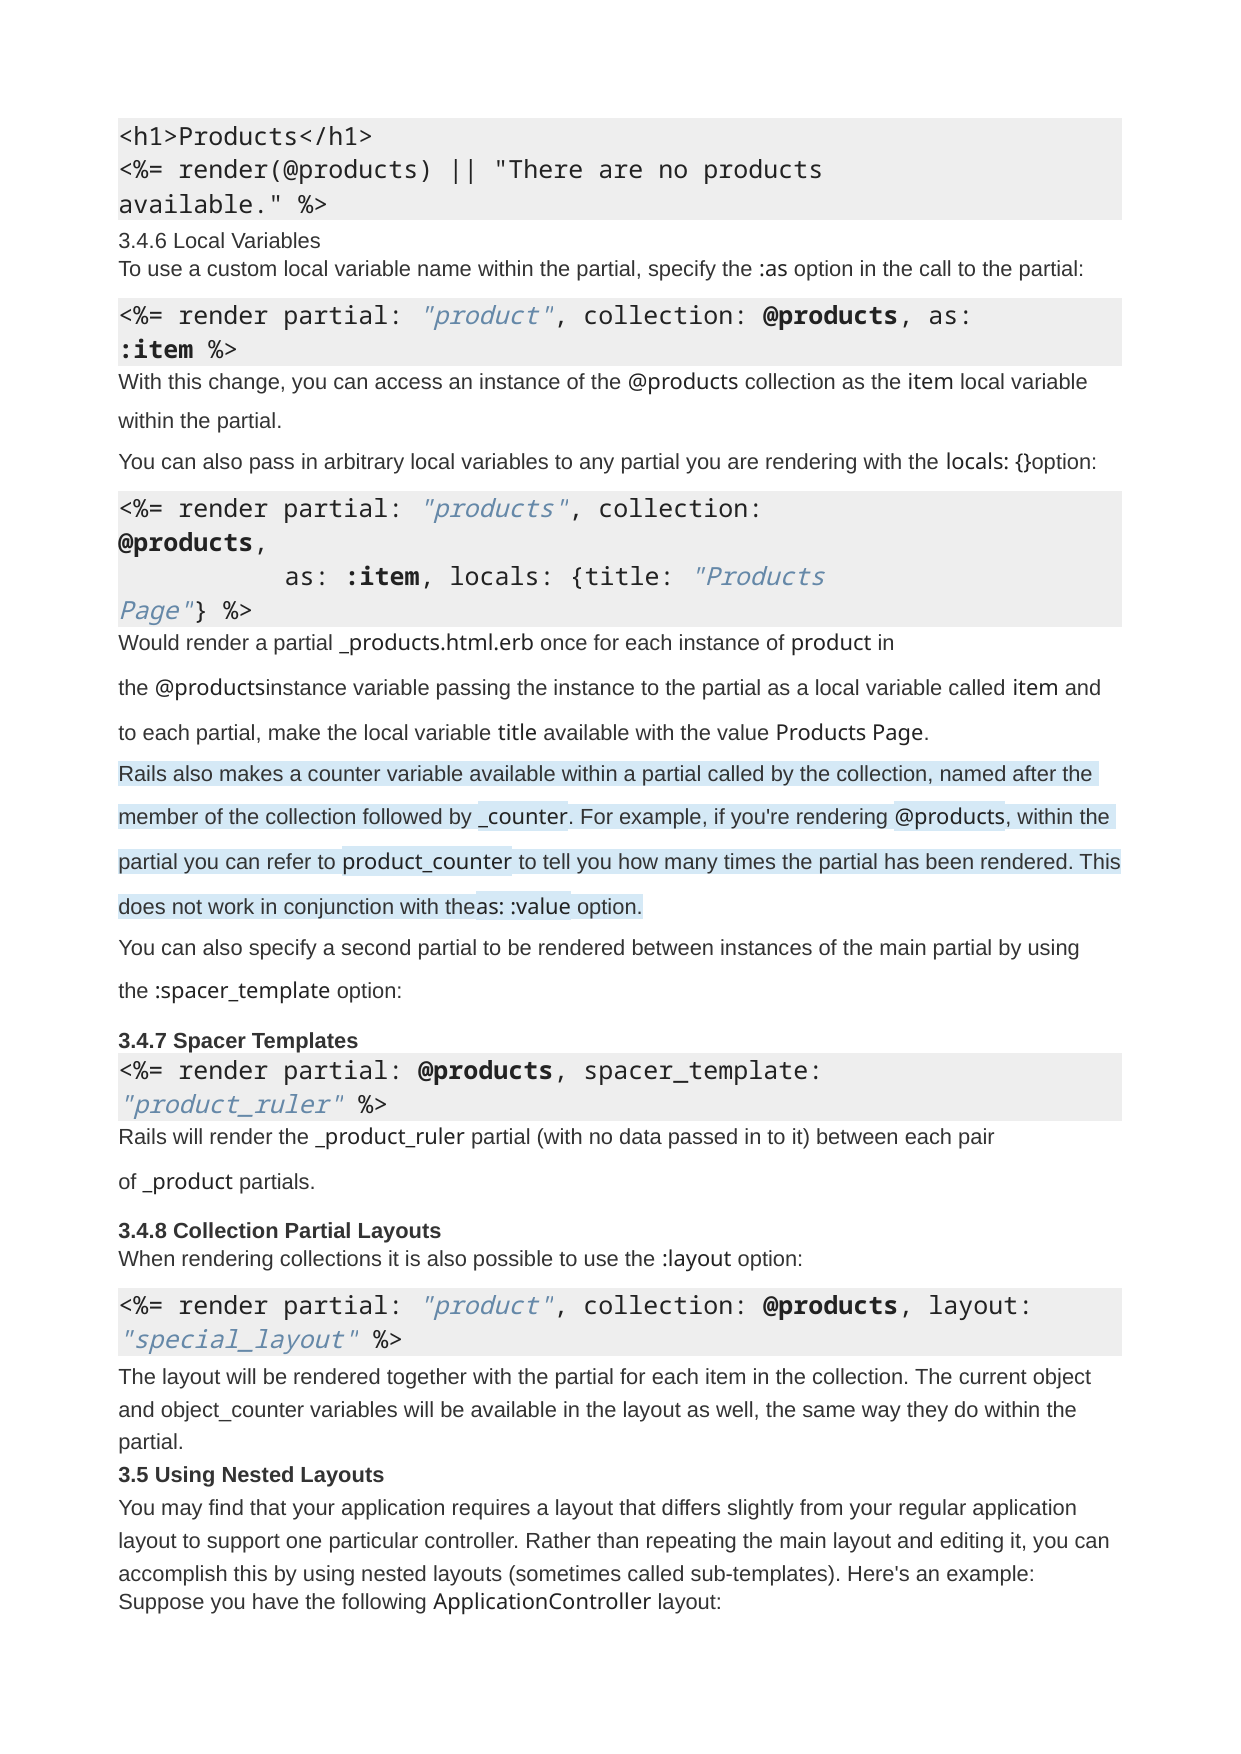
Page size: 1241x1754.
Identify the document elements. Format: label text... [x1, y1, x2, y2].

text When rendering collections it is also possible to use the :layout option: [118, 1243, 1122, 1273]
table_header <%= render partial: "product", collection: @products, as: :item %> [118, 298, 985, 366]
subtitle 3.5 Using Nested Layouts [118, 1454, 1122, 1487]
table_header <%= render partial: "products", collection: @products, as: :item, locals: {title: "Products Page"} %> [118, 491, 861, 627]
text With this change, you can access an instance of the @products collection as the item local variable within the partial. [118, 366, 1122, 433]
table_header <h1>Products</h1> <%= render(@products) || "There are no products available." %> [118, 118, 941, 220]
text You may find that your application requires a layout that differs slightly from your regular application layout to support one particular controller. Rather than repeating the main layout and editing it, you can accomplish this by using nested layouts (sometimes called sub-templates). Here's an example: [118, 1487, 1122, 1586]
table_header <%= render partial: "product", collection: @products, layout: "special_layout" %> [118, 1288, 1122, 1356]
subtitle 3.4.7 Spacer Templates [118, 1020, 1122, 1053]
text The layout will be rendered together with the partial for each item in the collection. The current object and object_counter variables will be available in the layout as well, the same way they do within the partial. [118, 1356, 1122, 1454]
subtitle 3.4.8 Collection Partial Layouts [118, 1210, 1122, 1243]
table_header <%= render partial: @products, spacer_template: "product_ruler" %> [118, 1053, 1013, 1121]
text Rails will render the _product_ruler partial (with no data passed in to it) between each pair of _product partials. [118, 1121, 1122, 1196]
text Rails also makes a counter variable available within a partial called by the collection, named after the member of the collection followed by _counter. For example, if you're rendering @products, within the partial you can refer to product_counter to tell you how many times the partial has been rendered. This does not work in conjunction with theas: :value option. [118, 761, 1122, 920]
text You can also pass in arbitrary local variables to any partial you are rendering with the locals: {}option: [118, 446, 1122, 476]
text Suppose you have the following ApplicationController layout: [118, 1586, 1122, 1616]
subtitle 3.4.6 Local Variables [118, 220, 1122, 253]
text To use a custom local variable name within the partial, specify the :as option in the call to the partial: [118, 253, 1122, 283]
text Would render a partial _products.html.erb once for each instance of product in the @productsinstance variable passing the instance to the partial as a local variable called item and to each partial, make the local variable title available with the value Products Page. [118, 627, 1122, 746]
text You can also specify a second partial to be rendered between instances of the main partial by using the :spacer_template option: [118, 935, 1122, 1005]
